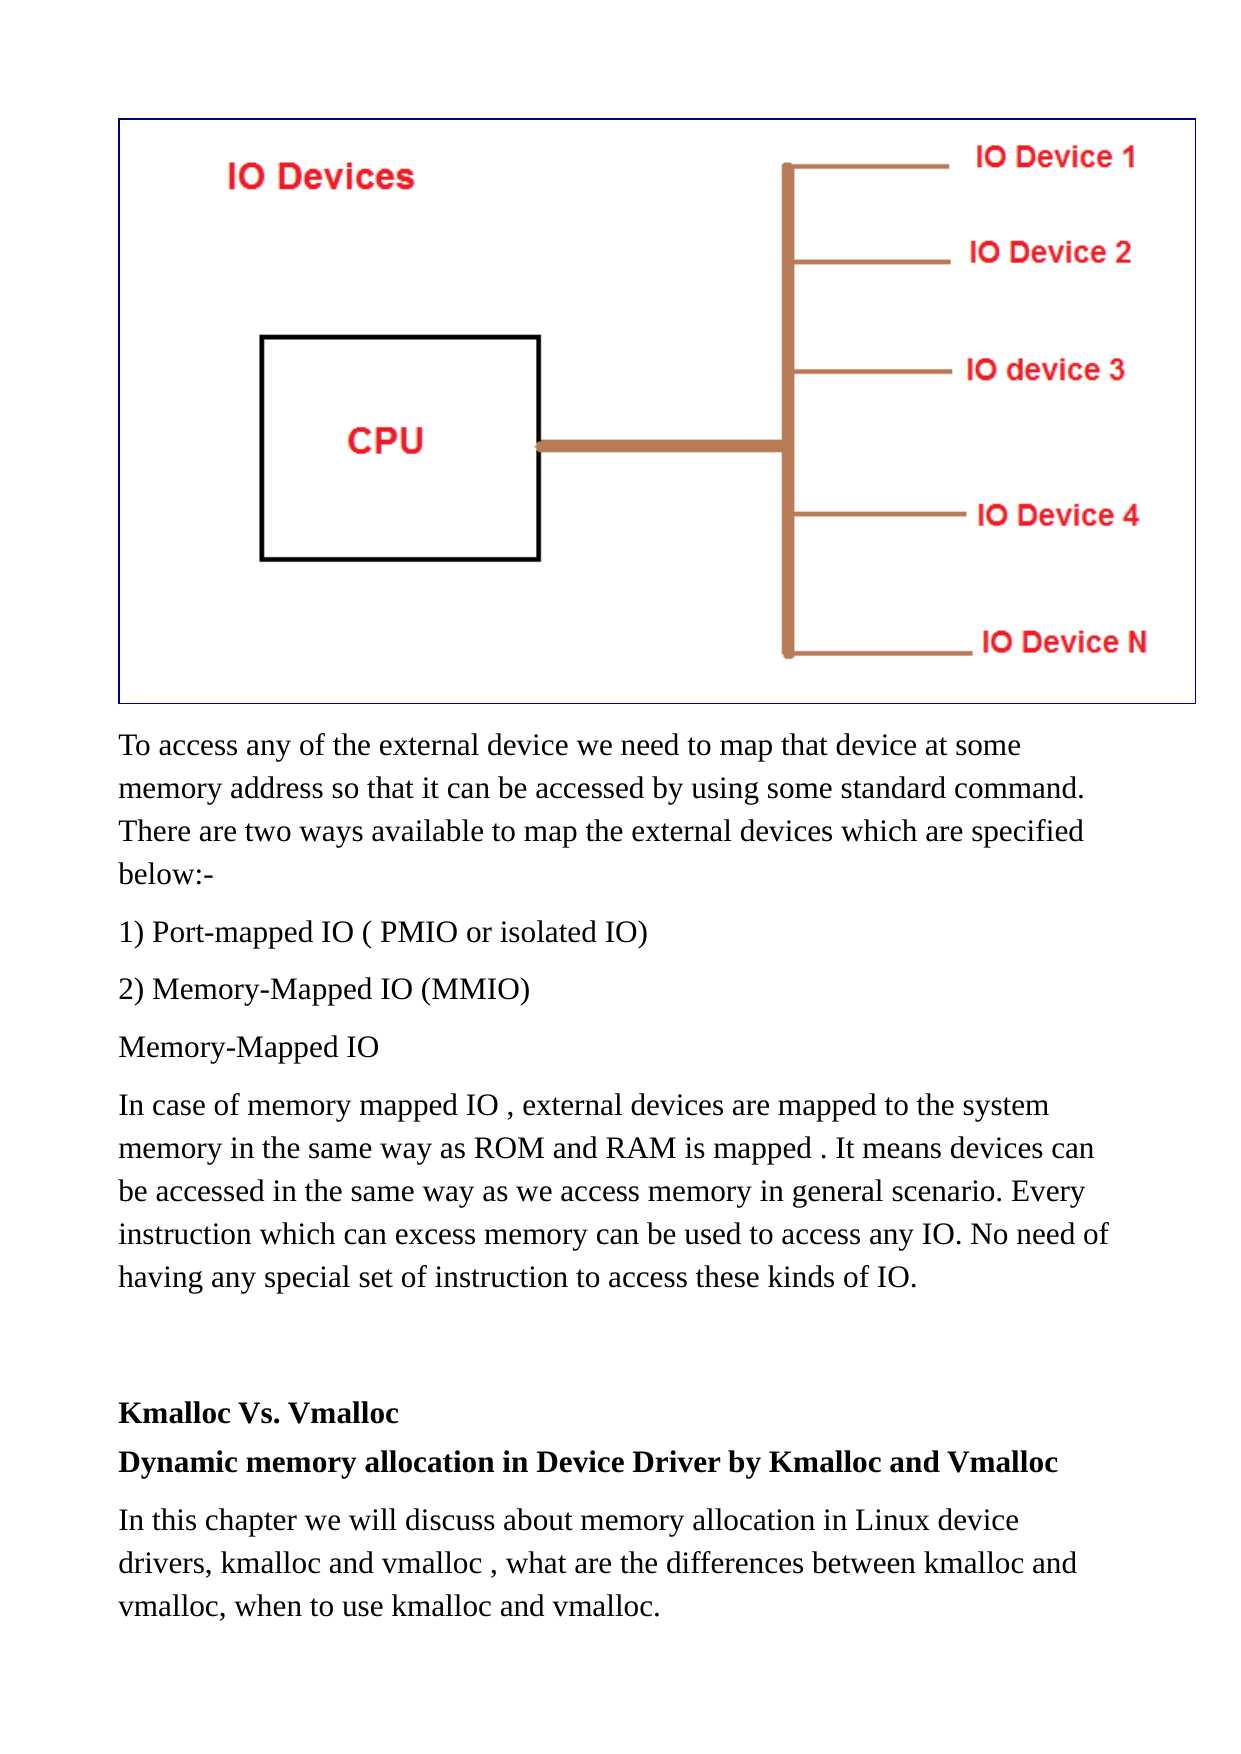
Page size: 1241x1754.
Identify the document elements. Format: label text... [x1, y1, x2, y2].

text Memory-Mapped IO [118, 1028, 1122, 1064]
text Dynamic memory allocation in Device Driver by Kmalloc and Vmalloc [118, 1443, 1122, 1479]
text In case of memory mapped IO , external devices are mapped to the system memory in the same way as ROM and RAM is mapped . It means devices can be accessed in the same way as we access memory in general scenario. Every instruction which can excess memory can be used to access any IO. No need of having any special set of instruction to access these kinds of IO. [118, 1086, 1122, 1294]
text 2) Memory-Mapped IO (MMIO) [118, 971, 1122, 1007]
picture [120, 120, 1195, 703]
text To access any of the external device we need to map that device at some memory address so that it can be accessed by using some standard command. There are two ways available to map the external devices which are specified below:- [118, 726, 1122, 891]
subtitle Kmalloc Vs. Vmalloc [118, 1395, 1122, 1431]
text 1) Port-mapped IO ( PMIO or isolated IO) [118, 913, 1122, 949]
text In this chapter we will discuss about memory allocation in Linux device drivers, kmalloc and vmalloc , what are the differences between kmalloc and vmalloc, when to use kmalloc and vmalloc. [118, 1501, 1122, 1623]
